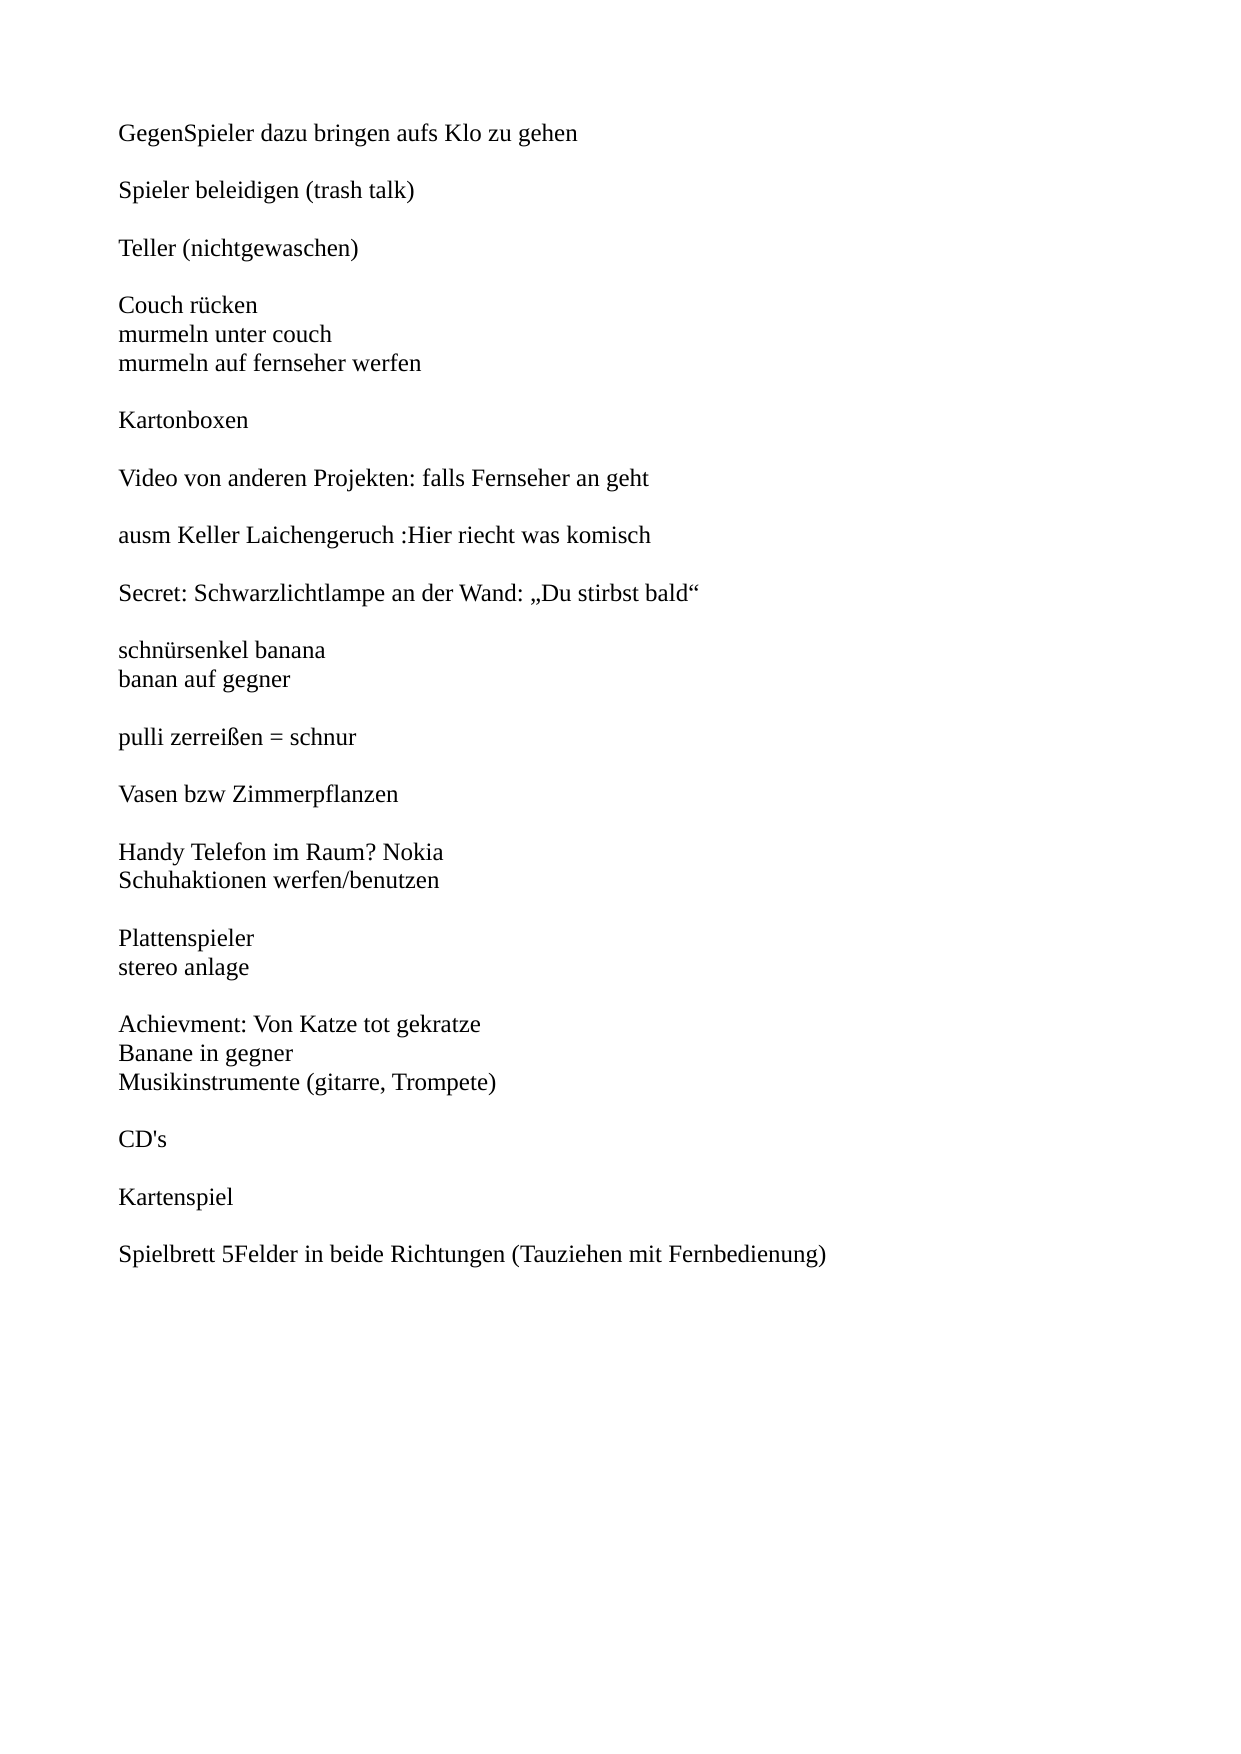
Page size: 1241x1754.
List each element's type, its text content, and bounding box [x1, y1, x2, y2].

text Banane in gegner [118, 1038, 1122, 1067]
text murmeln auf fernseher werfen [118, 348, 1122, 377]
text Spieler beleidigen (trash talk) [118, 176, 1122, 204]
text pulli zerreißen = schnur [118, 722, 1122, 751]
text schnürsenkel banana [118, 636, 1122, 664]
text Kartonboxen [118, 406, 1122, 434]
text Secret: Schwarzlichtlampe an der Wand: „Du stirbst bald“ [118, 578, 1122, 607]
text Video von anderen Projekten: falls Fernseher an geht [118, 463, 1122, 492]
text Couch rücken [118, 291, 1122, 319]
text Vasen bzw Zimmerpflanzen [118, 779, 1122, 808]
text GegenSpieler dazu bringen aufs Klo zu gehen [118, 118, 1122, 147]
text ausm Keller Laichengeruch :Hier riecht was komisch [118, 521, 1122, 549]
text CD's [118, 1124, 1122, 1153]
text Schuhaktionen werfen/benutzen [118, 866, 1122, 894]
text murmeln unter couch [118, 319, 1122, 348]
text Musikinstrumente (gitarre, Trompete) [118, 1067, 1122, 1096]
text Kartenspiel [118, 1182, 1122, 1211]
text Spielbrett 5Felder in beide Richtungen (Tauziehen mit Fernbedienung) [118, 1239, 1122, 1268]
text Handy Telefon im Raum? Nokia [118, 837, 1122, 866]
text Plattenspieler [118, 923, 1122, 952]
text Achievment: Von Katze tot gekratze [118, 1009, 1122, 1038]
text stereo anlage [118, 952, 1122, 981]
text Teller (nichtgewaschen) [118, 233, 1122, 262]
text banan auf gegner [118, 664, 1122, 693]
